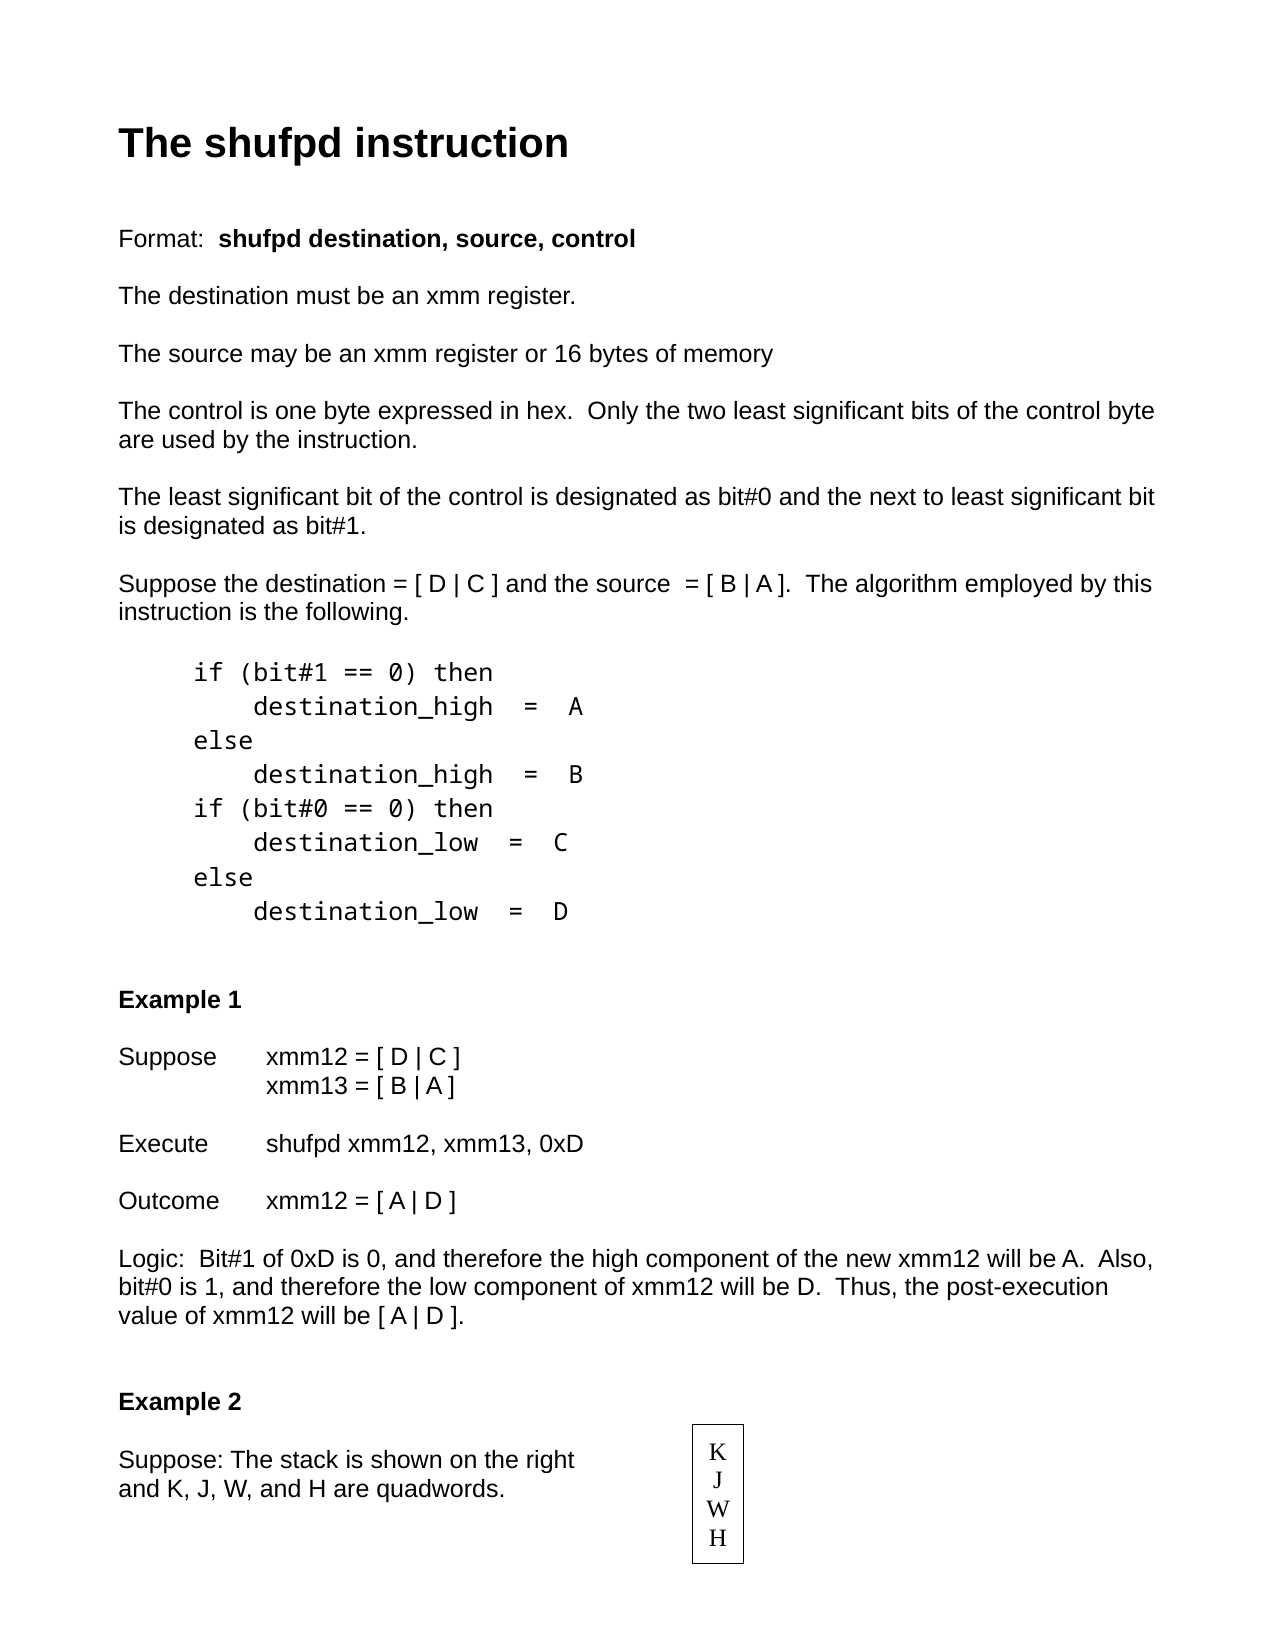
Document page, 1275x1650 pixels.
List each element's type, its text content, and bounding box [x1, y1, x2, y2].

text destination_high = B [193, 757, 1157, 791]
text xmm13 = [ B | A ] [118, 1071, 1157, 1100]
text Example 1 [118, 985, 1157, 1013]
text The control is one byte expressed in hex. Only the two least significant bits of the control byte are used by the instruction. [118, 396, 1157, 453]
text Example 2 [118, 1387, 1157, 1416]
text The shufpd instruction [118, 118, 1157, 166]
text The source may be an xmm register or 16 bytes of memory [118, 338, 1157, 367]
text Suppose the destination = [ D | C ] and the source = [ B | A ]. The algorithm employed by this instruction is the following. [118, 568, 1157, 626]
text and K, J, W, and H are quadwords. [118, 1473, 692, 1502]
text The least significant bit of the control is designated as bit#0 and the next to least significant bit is designated as bit#1. [118, 482, 1157, 540]
text destination_high = A [193, 689, 1157, 723]
text Execute shufpd xmm12, xmm13, 0xD [118, 1128, 1157, 1157]
text else [193, 859, 1157, 893]
text Suppose xmm12 = [ D | C ] [118, 1042, 1157, 1071]
text Logic: Bit#1 of 0xD is 0, and therefore the high component of the new xmm12 will be A. Also, bit#0 is 1, and therefore the low component of xmm12 will be D. Thus, the post-execution value of xmm12 will be [ A | D ]. [118, 1243, 1157, 1330]
text Suppose: The stack is shown on the right [118, 1445, 692, 1473]
text if (bit#1 == 0) then [193, 655, 1157, 689]
text Outcome xmm12 = [ A | D ] [118, 1186, 1157, 1215]
text The destination must be an xmm register. [118, 281, 1157, 310]
text destination_low = D [193, 893, 1157, 927]
text destination_low = C [193, 825, 1157, 859]
text else [193, 723, 1157, 757]
text [744, 1445, 1157, 1473]
text [744, 1473, 1157, 1502]
text Format: shufpd destination, source, control [118, 223, 1157, 252]
text if (bit#0 == 0) then [193, 791, 1157, 825]
